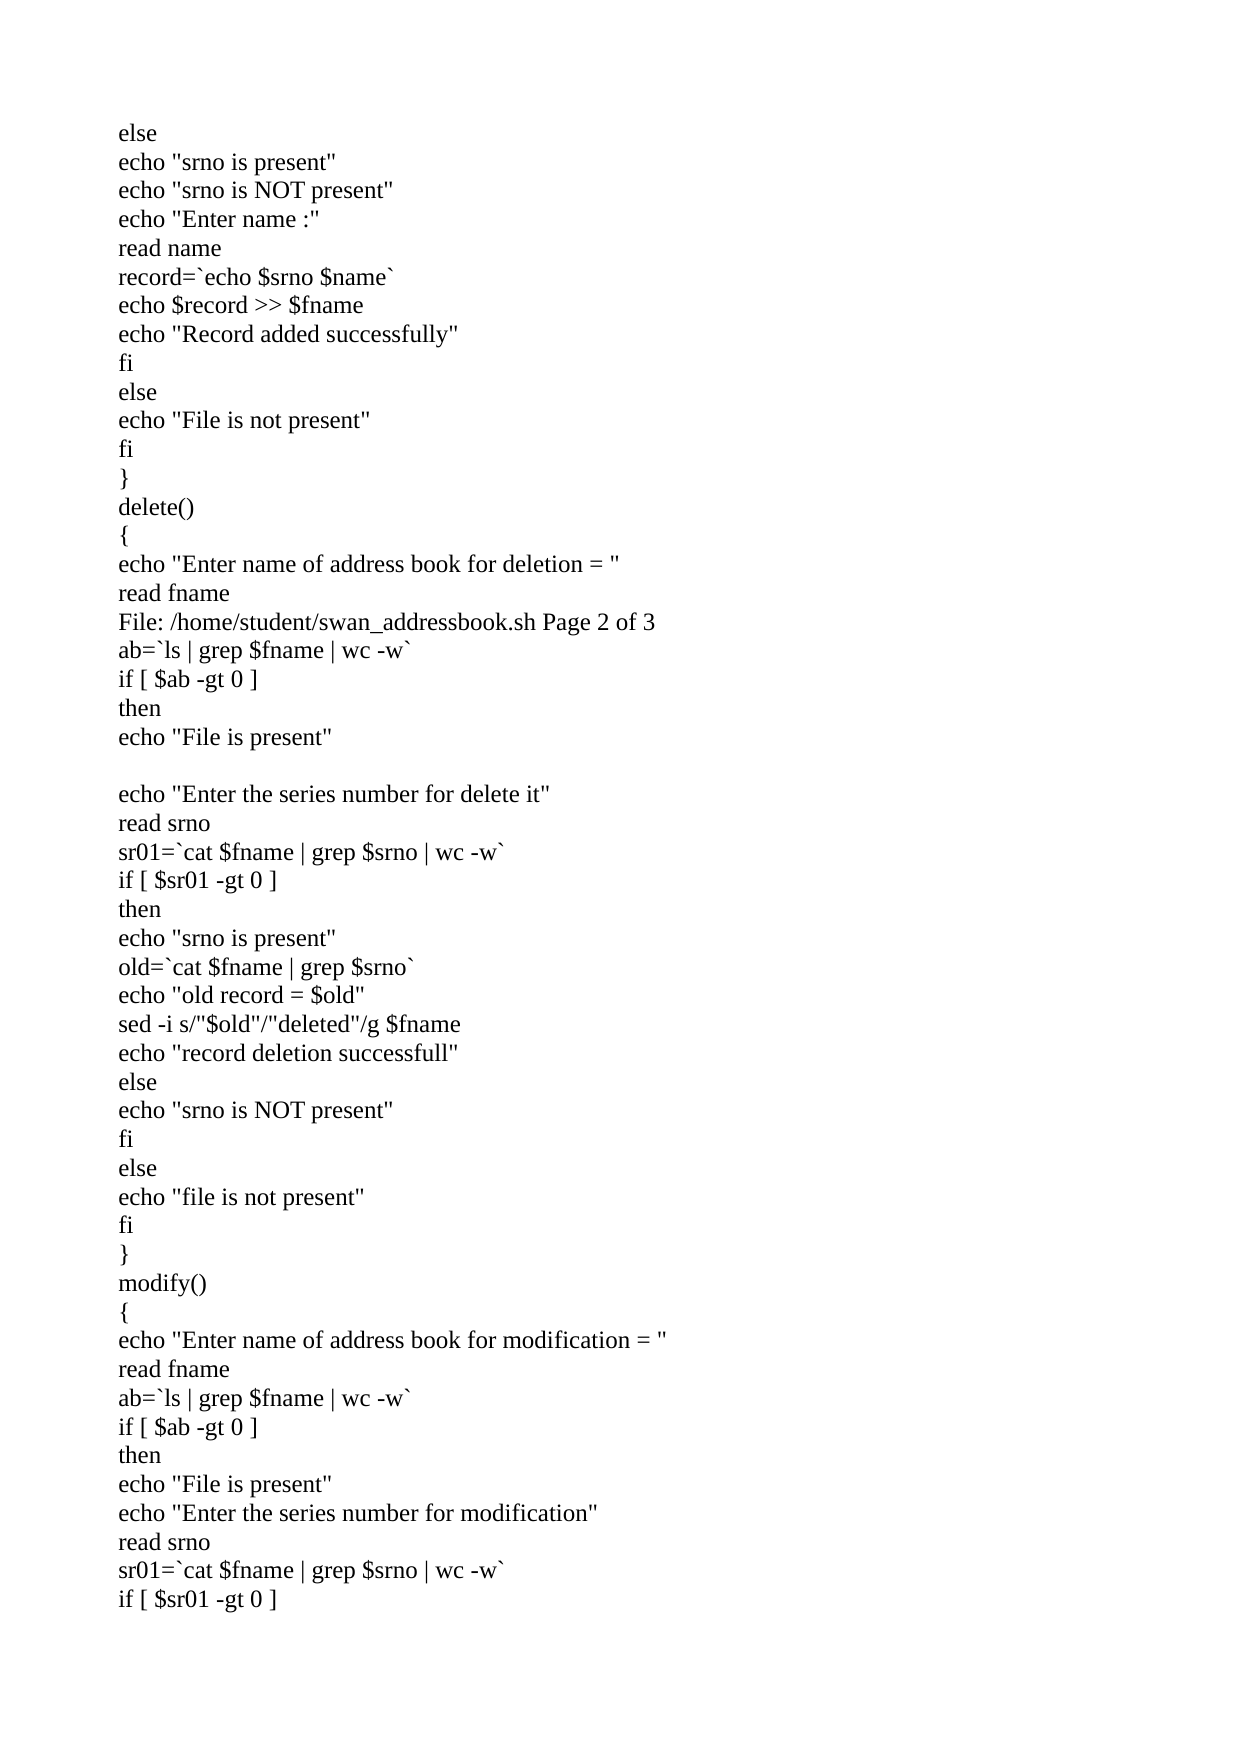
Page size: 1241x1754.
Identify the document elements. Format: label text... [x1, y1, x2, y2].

text sed -i s/"$old"/"deleted"/g $fname [118, 1009, 1122, 1038]
text else [118, 377, 1122, 406]
text then [118, 1441, 1122, 1469]
text echo "File is present" [118, 1469, 1122, 1498]
text read name [118, 233, 1122, 262]
text delete() [118, 492, 1122, 521]
text echo "Record added successfully" [118, 319, 1122, 348]
text { [118, 1297, 1122, 1326]
text echo "Enter name of address book for modification = " [118, 1326, 1122, 1354]
text echo "old record = $old" [118, 981, 1122, 1009]
text then [118, 894, 1122, 923]
text echo "record deletion successfull" [118, 1038, 1122, 1067]
text echo "File is present" [118, 722, 1122, 751]
text echo "srno is NOT present" [118, 1096, 1122, 1124]
text read fname [118, 578, 1122, 607]
text old=`cat $fname | grep $srno` [118, 952, 1122, 981]
text fi [118, 1211, 1122, 1239]
text then [118, 693, 1122, 722]
text read srno [118, 1527, 1122, 1556]
text record=`echo $srno $name` [118, 262, 1122, 291]
text modify() [118, 1268, 1122, 1297]
text echo $record >> $fname [118, 291, 1122, 319]
text if [ $sr01 -gt 0 ] [118, 866, 1122, 894]
text else [118, 1153, 1122, 1182]
text else [118, 118, 1122, 147]
text echo "Enter the series number for modification" [118, 1498, 1122, 1527]
text } [118, 463, 1122, 492]
text fi [118, 348, 1122, 377]
text } [118, 1239, 1122, 1268]
text File: /home/student/swan_addressbook.sh Page 2 of 3 [118, 607, 1122, 636]
text { [118, 521, 1122, 549]
text echo "Enter name of address book for deletion = " [118, 549, 1122, 578]
text if [ $sr01 -gt 0 ] [118, 1584, 1122, 1613]
text sr01=`cat $fname | grep $srno | wc -w` [118, 837, 1122, 866]
text echo "Enter the series number for delete it" [118, 779, 1122, 808]
text if [ $ab -gt 0 ] [118, 664, 1122, 693]
text read srno [118, 808, 1122, 837]
text read fname [118, 1354, 1122, 1383]
text echo "Enter name :" [118, 204, 1122, 233]
text if [ $ab -gt 0 ] [118, 1412, 1122, 1441]
text echo "srno is present" [118, 147, 1122, 176]
text sr01=`cat $fname | grep $srno | wc -w` [118, 1556, 1122, 1584]
text ab=`ls | grep $fname | wc -w` [118, 1383, 1122, 1412]
text echo "file is not present" [118, 1182, 1122, 1211]
text ab=`ls | grep $fname | wc -w` [118, 636, 1122, 664]
text echo "File is not present" [118, 406, 1122, 434]
text echo "srno is NOT present" [118, 176, 1122, 204]
text else [118, 1067, 1122, 1096]
text fi [118, 434, 1122, 463]
text fi [118, 1124, 1122, 1153]
text echo "srno is present" [118, 923, 1122, 952]
